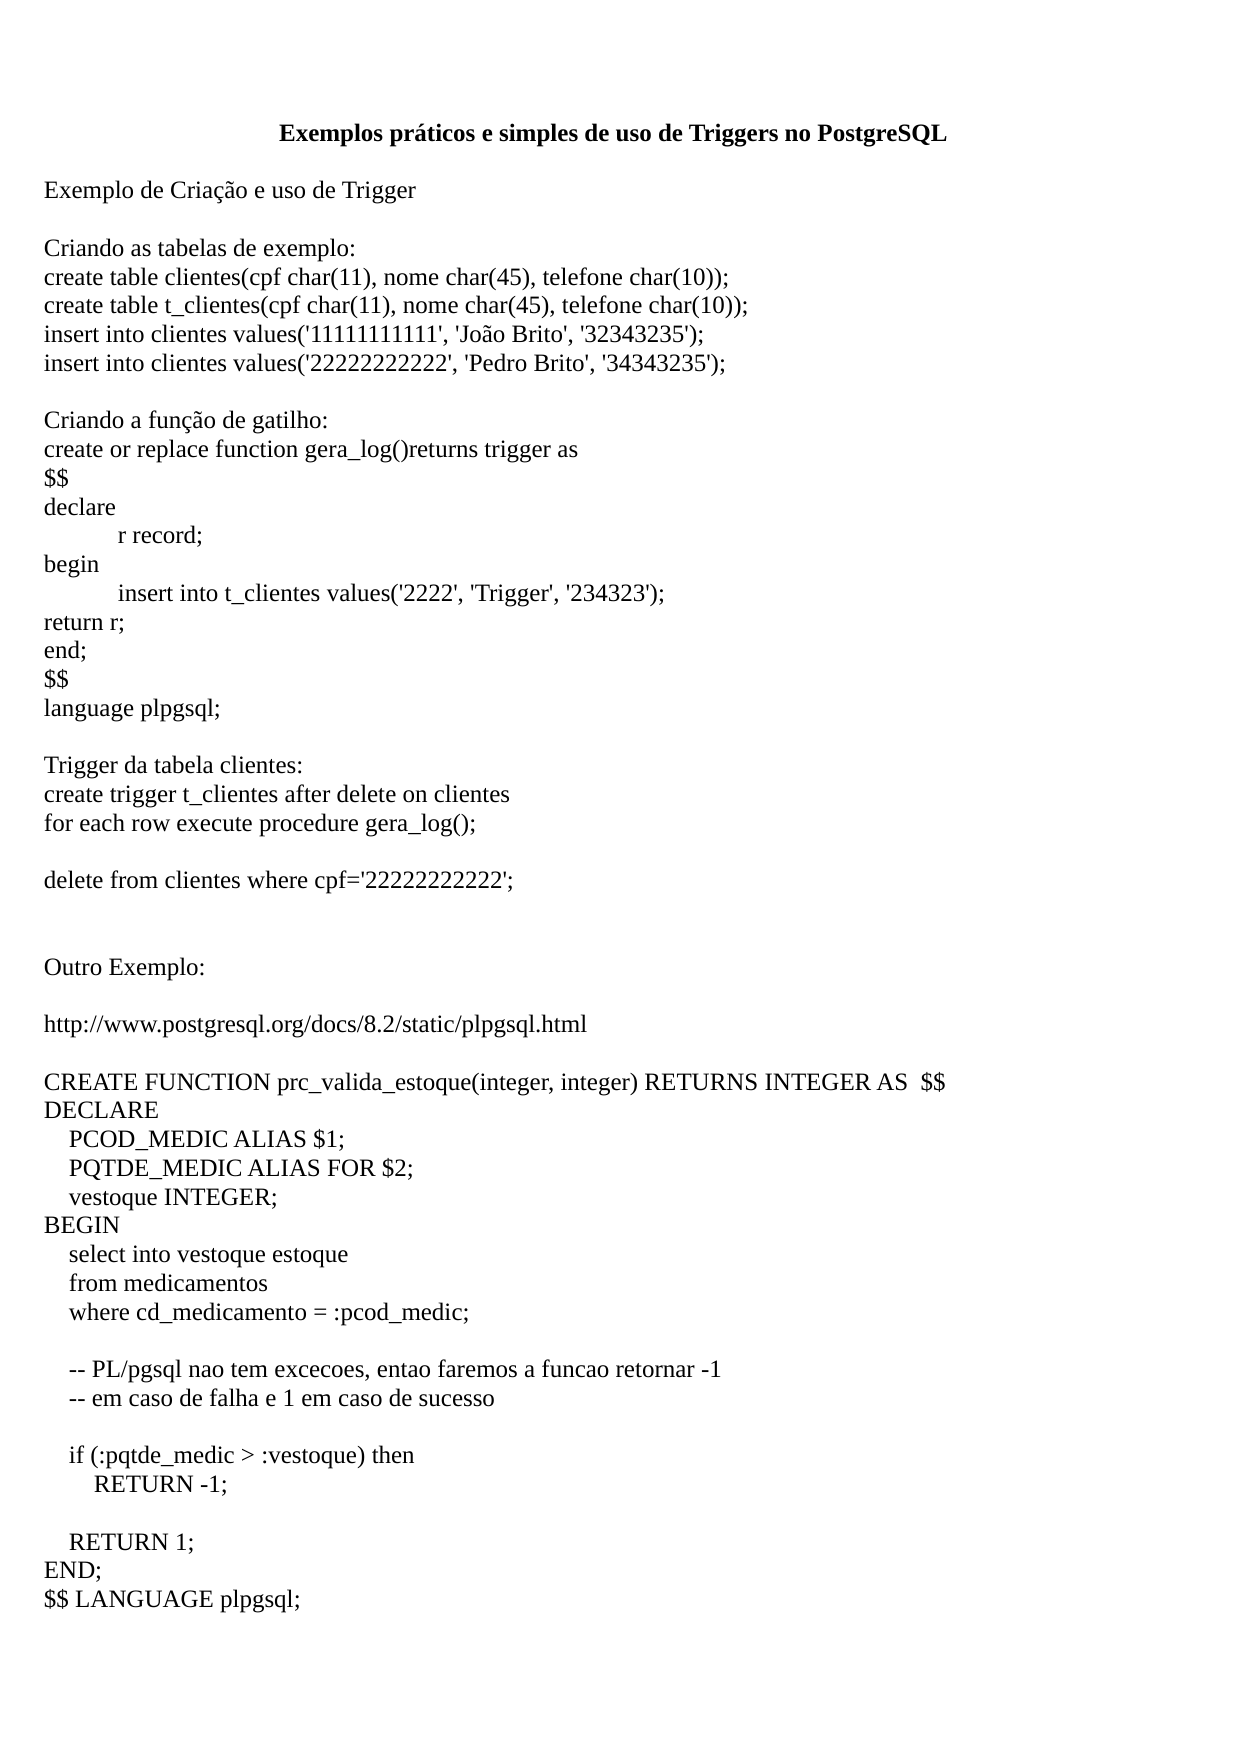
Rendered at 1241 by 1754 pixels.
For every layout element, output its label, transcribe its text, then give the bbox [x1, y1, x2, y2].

text Criando a função de gatilho: [44, 406, 1187, 434]
text begin [44, 549, 1187, 578]
text END; [44, 1556, 1187, 1584]
text create or replace function gera_log()returns trigger as [44, 434, 1187, 463]
text end; [44, 636, 1187, 664]
text create table clientes(cpf char(11), nome char(45), telefone char(10)); [44, 262, 1187, 291]
text select into vestoque estoque [44, 1239, 1187, 1268]
text $$ [44, 463, 1187, 492]
text Exemplo de Criação e uso de Trigger [44, 176, 1187, 204]
text Exemplos práticos e simples de uso de Triggers no PostgreSQL [44, 118, 1187, 147]
text http://www.postgresql.org/docs/8.2/static/plpgsql.html [44, 1009, 1187, 1038]
text declare [44, 492, 1187, 521]
text Criando as tabelas de exemplo: [44, 233, 1187, 262]
text RETURN 1; [44, 1527, 1187, 1556]
text PCOD_MEDIC ALIAS $1; [44, 1124, 1187, 1153]
text PQTDE_MEDIC ALIAS FOR $2; [44, 1153, 1187, 1182]
text create table t_clientes(cpf char(11), nome char(45), telefone char(10)); [44, 291, 1187, 319]
text vestoque INTEGER; [44, 1182, 1187, 1211]
text insert into clientes values('22222222222', 'Pedro Brito', '34343235'); [44, 348, 1187, 377]
text CREATE FUNCTION prc_valida_estoque(integer, integer) RETURNS INTEGER AS $$ [44, 1067, 1187, 1096]
text -- em caso de falha e 1 em caso de sucesso [44, 1383, 1187, 1412]
text $$ LANGUAGE plpgsql; [44, 1584, 1187, 1613]
text RETURN -1; [44, 1469, 1187, 1498]
text if (:pqtde_medic > :vestoque) then [44, 1441, 1187, 1469]
text create trigger t_clientes after delete on clientes [44, 779, 1187, 808]
text -- PL/pgsql nao tem excecoes, entao faremos a funcao retornar -1 [44, 1354, 1187, 1383]
text r record; [44, 521, 1187, 549]
text Trigger da tabela clientes: [44, 751, 1187, 779]
text language plpgsql; [44, 693, 1187, 722]
text DECLARE [44, 1096, 1187, 1124]
text insert into clientes values('11111111111', 'João Brito', '32343235'); [44, 319, 1187, 348]
text Outro Exemplo: [44, 952, 1187, 981]
text for each row execute procedure gera_log(); [44, 808, 1187, 837]
text BEGIN [44, 1211, 1187, 1239]
text return r; [44, 607, 1187, 636]
text delete from clientes where cpf='22222222222'; [44, 866, 1187, 894]
text from medicamentos [44, 1268, 1187, 1297]
text $$ [44, 664, 1187, 693]
text insert into t_clientes values('2222', 'Trigger', '234323'); [44, 578, 1187, 607]
text where cd_medicamento = :pcod_medic; [44, 1297, 1187, 1326]
